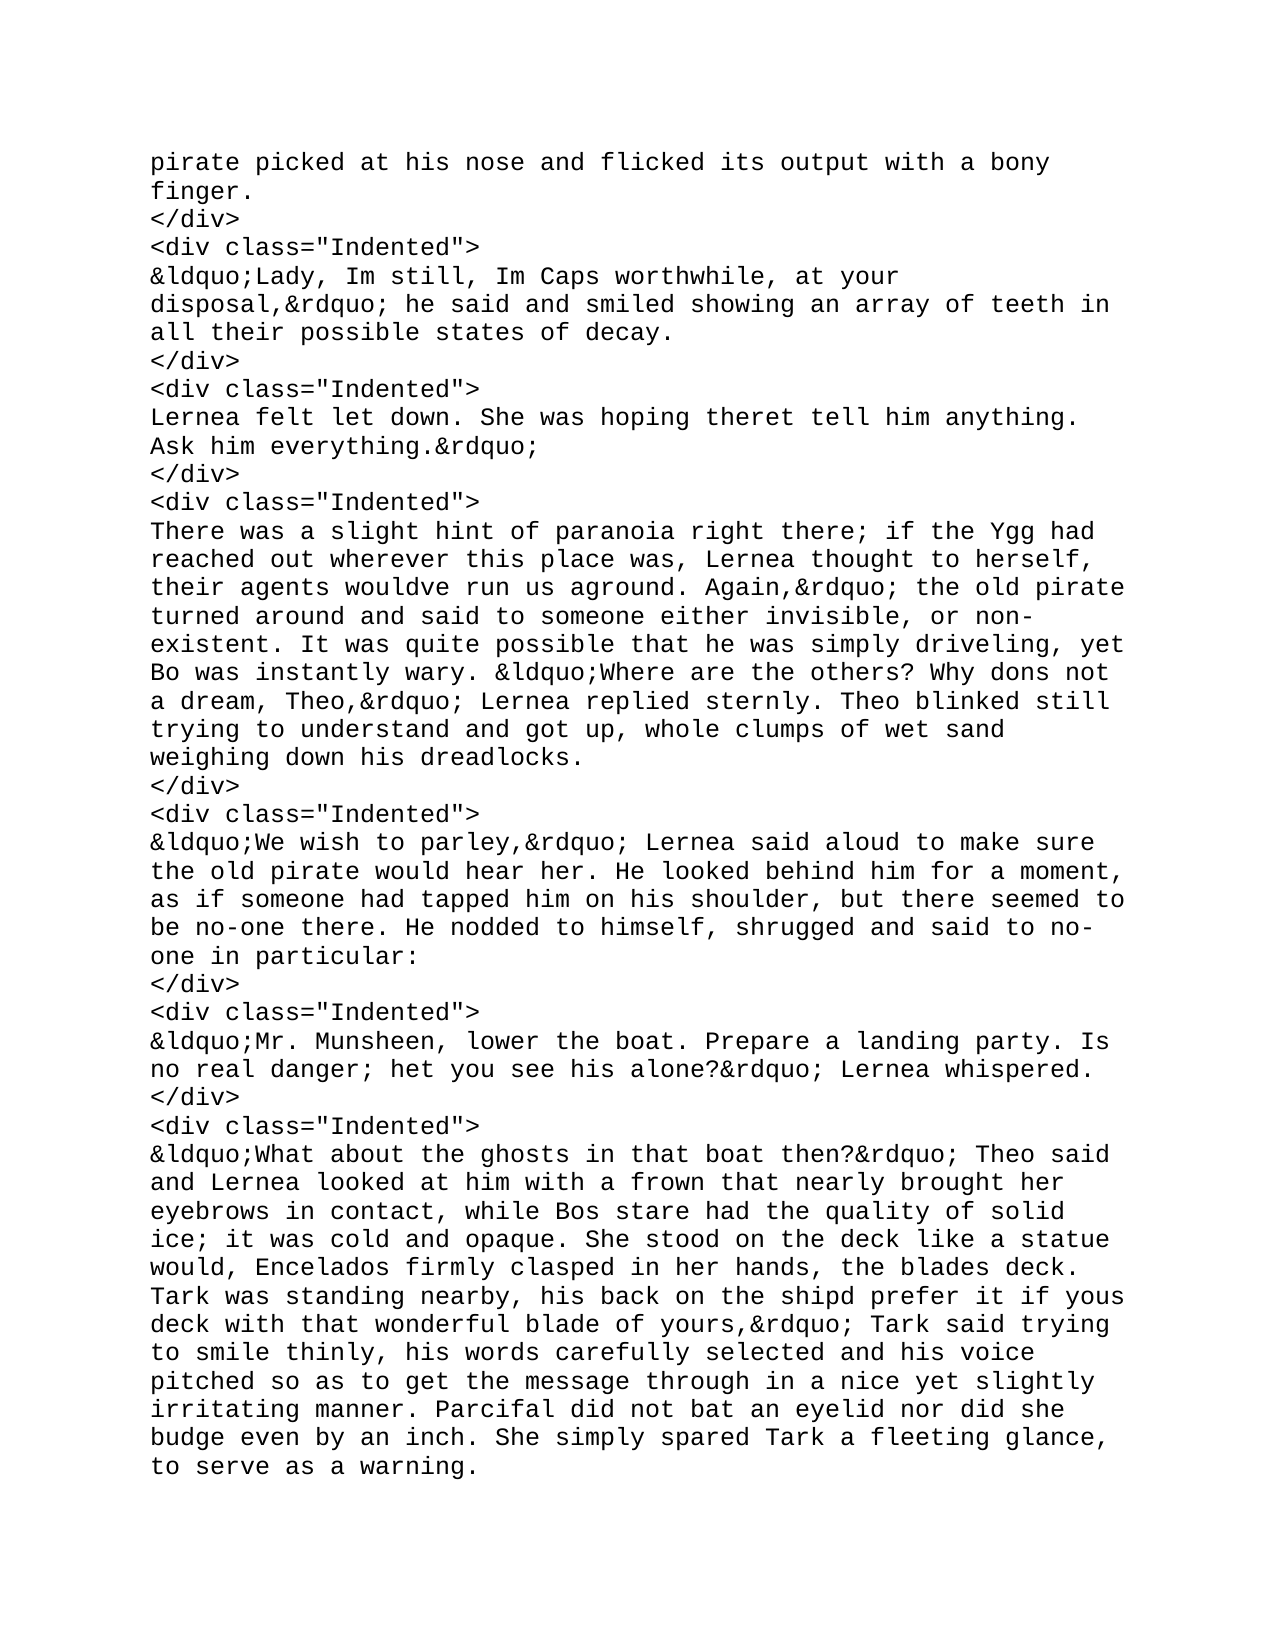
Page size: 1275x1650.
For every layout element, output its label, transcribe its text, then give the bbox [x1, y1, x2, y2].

text <div class="Indented"> [150, 1113, 1125, 1142]
text </div> [150, 972, 1125, 1000]
text </div> [150, 207, 1125, 235]
text &ldquo;Lady, Im still, Im Caps worthwhile, at your disposal,&rdquo; he said and smiled showing an array of teeth in all their possible states of decay. [150, 263, 1125, 348]
text <div class="Indented"> [150, 235, 1125, 263]
text pirate picked at his nose and flicked its output with a bony finger. [150, 150, 1125, 207]
text Lernea felt let down. She was hoping theret tell him anything. Ask him everything.&rdquo; [150, 405, 1125, 462]
text </div> [150, 462, 1125, 490]
text &ldquo;Mr. Munsheen, lower the boat. Prepare a landing party. Is no real danger; het you see his alone?&rdquo; Lernea whispered. [150, 1028, 1125, 1085]
text &ldquo;We wish to parley,&rdquo; Lernea said aloud to make sure the old pirate would hear her. He looked behind him for a moment, as if someone had tapped him on his shoulder, but there seemed to be no-one there. He nodded to himself, shrugged and said to no-one in particular: [150, 830, 1125, 972]
text </div> [150, 773, 1125, 802]
text <div class="Indented"> [150, 377, 1125, 405]
text There was a slight hint of paranoia right there; if the Ygg had reached out wherever this place was, Lernea thought to herself, their agents wouldve run us aground. Again,&rdquo; the old pirate turned around and said to someone either invisible, or non-existent. It was quite possible that he was simply driveling, yet Bo was instantly wary. &ldquo;Where are the others? Why dons not a dream, Theo,&rdquo; Lernea replied sternly. Theo blinked still trying to understand and got up, whole clumps of wet sand weighing down his dreadlocks. [150, 518, 1125, 773]
text <div class="Indented"> [150, 802, 1125, 830]
text <div class="Indented"> [150, 490, 1125, 518]
text </div> [150, 348, 1125, 377]
text <div class="Indented"> [150, 1000, 1125, 1028]
text &ldquo;What about the ghosts in that boat then?&rdquo; Theo said and Lernea looked at him with a frown that nearly brought her eyebrows in contact, while Bos stare had the quality of solid ice; it was cold and opaque. She stood on the deck like a statue would, Encelados firmly clasped in her hands, the blades deck. Tark was standing nearby, his back on the shipd prefer it if yous deck with that wonderful blade of yours,&rdquo; Tark said trying to smile thinly, his words carefully selected and his voice pitched so as to get the message through in a nice yet slightly irritating manner. Parcifal did not bat an eyelid nor did she budge even by an inch. She simply spared Tark a fleeting glance, to serve as a warning. [150, 1142, 1125, 1482]
text </div> [150, 1085, 1125, 1113]
